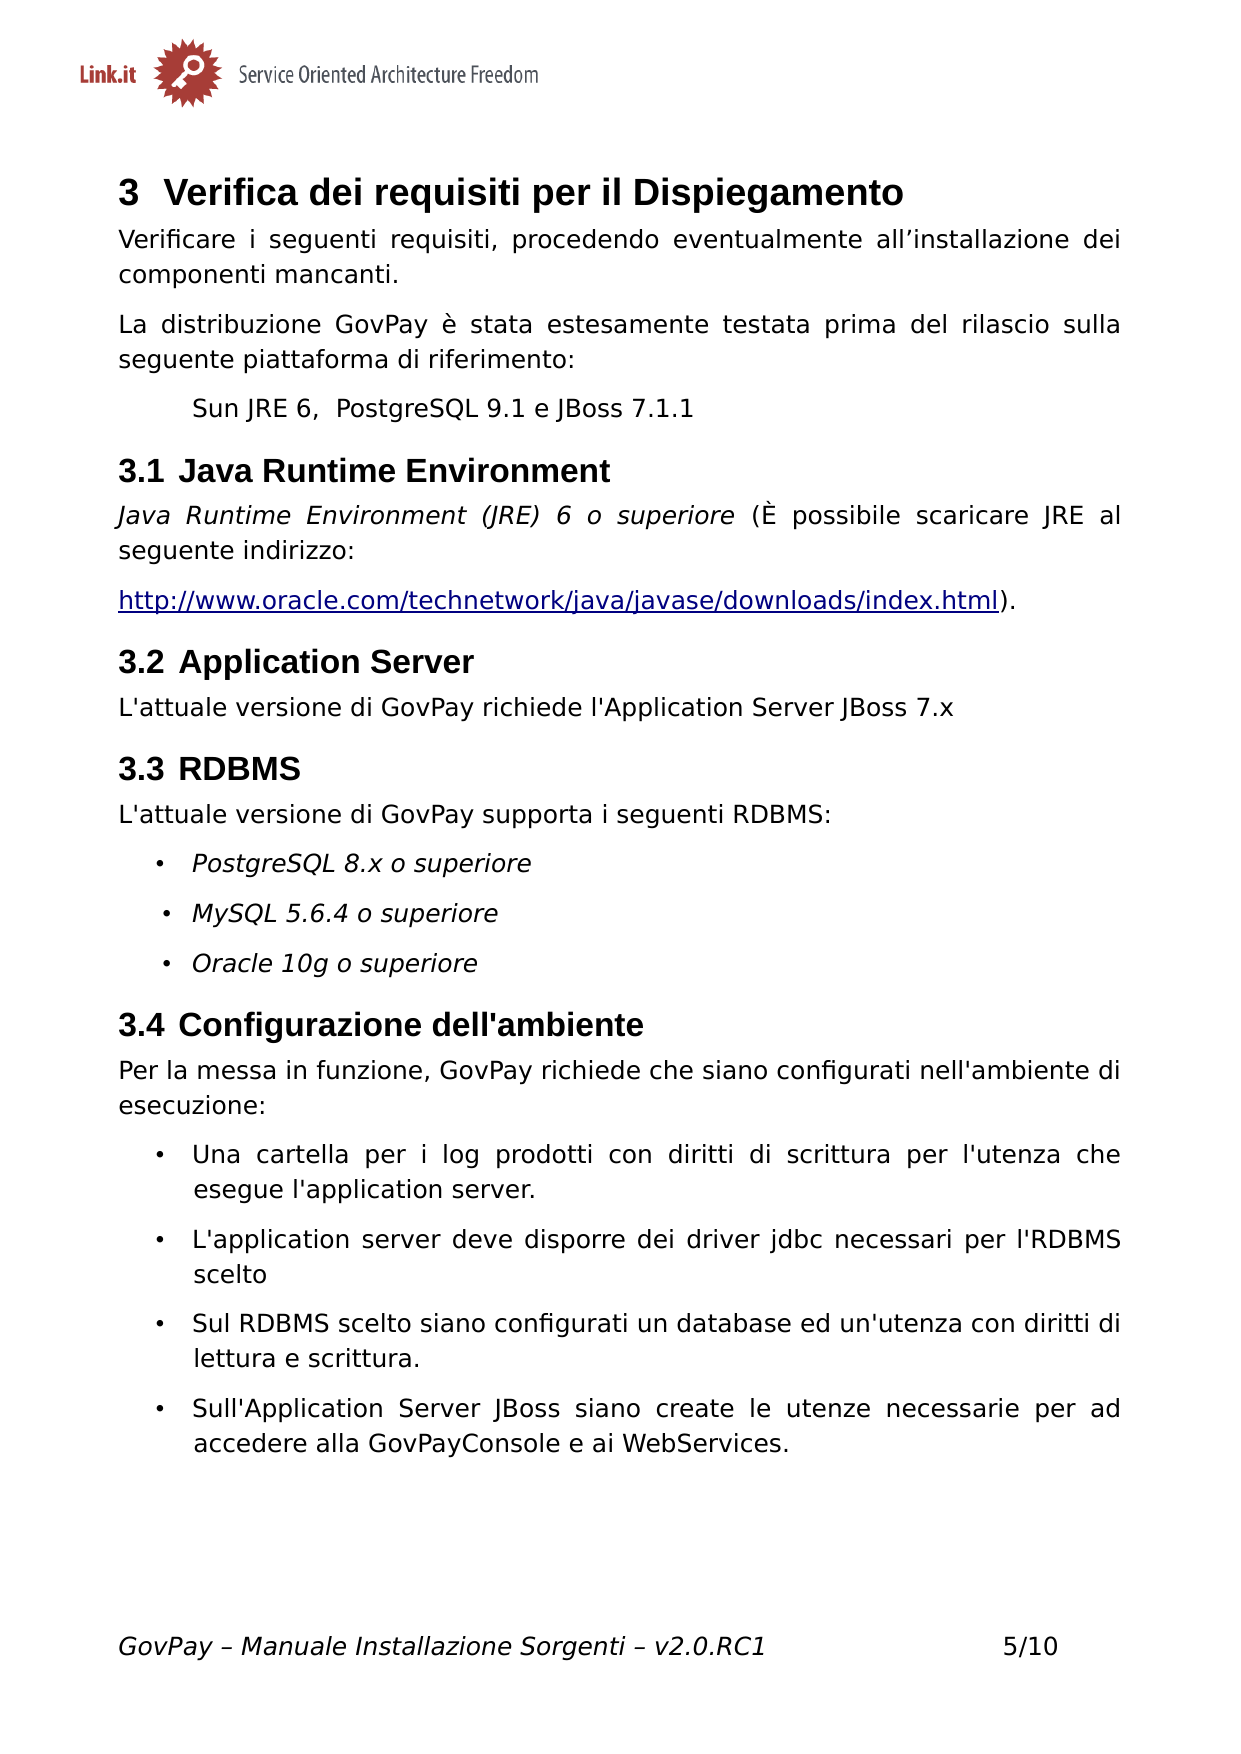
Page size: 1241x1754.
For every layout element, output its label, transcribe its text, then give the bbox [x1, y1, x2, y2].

subtitle Application Server [118, 642, 1122, 681]
list Oracle 10g o superiore [162, 949, 1122, 978]
text http://www.oracle.com/technetwork/java/javase/downloads/index.html). [118, 586, 1122, 615]
text L'attuale versione di GovPay richiede l'Application Server JBoss 7.x [118, 693, 1122, 722]
subtitle RDBMS [118, 749, 1122, 788]
list PostgreSQL 8.x o superiore [156, 850, 1122, 879]
list Una cartella per i log prodotti con diritti di scrittura per l'utenza che esegue l'application server. [156, 1140, 1122, 1204]
list MySQL 5.6.4 o superiore [162, 899, 1122, 928]
text L'attuale versione di GovPay supporta i seguenti RDBMS: [118, 800, 1122, 829]
list Sull'Application Server JBoss siano create le utenze necessarie per ad accedere alla GovPayConsole e ai WebServices. [156, 1394, 1122, 1458]
subtitle Verifica dei requisiti per il Dispiegamento [118, 169, 1122, 213]
list Sul RDBMS scelto siano configurati un database ed un'utenza con diritti di lettura e scrittura. [156, 1309, 1122, 1374]
text Java Runtime Environment (JRE) 6 o superiore (È possibile scaricare JRE al seguente indirizzo: [118, 502, 1122, 566]
subtitle Java Runtime Environment [118, 450, 1122, 489]
subtitle Configurazione dell'ambiente [118, 1005, 1122, 1043]
text Verificare i seguenti requisiti, procedendo eventualmente all’installazione dei componenti mancanti. [118, 225, 1122, 289]
text La distribuzione GovPay è stata estesamente testata prima del rilascio sulla seguente piattaforma di riferimento: [118, 310, 1122, 374]
list Sun JRE 6, PostgreSQL 9.1 e JBoss 7.1.1 [162, 394, 1122, 424]
picture [1, 33, 602, 113]
text Per la messa in funzione, GovPay richiede che siano configurati nell'ambiente di esecuzione: [118, 1056, 1122, 1120]
list L'application server deve disporre dei driver jdbc necessari per l'RDBMS scelto [156, 1225, 1122, 1289]
